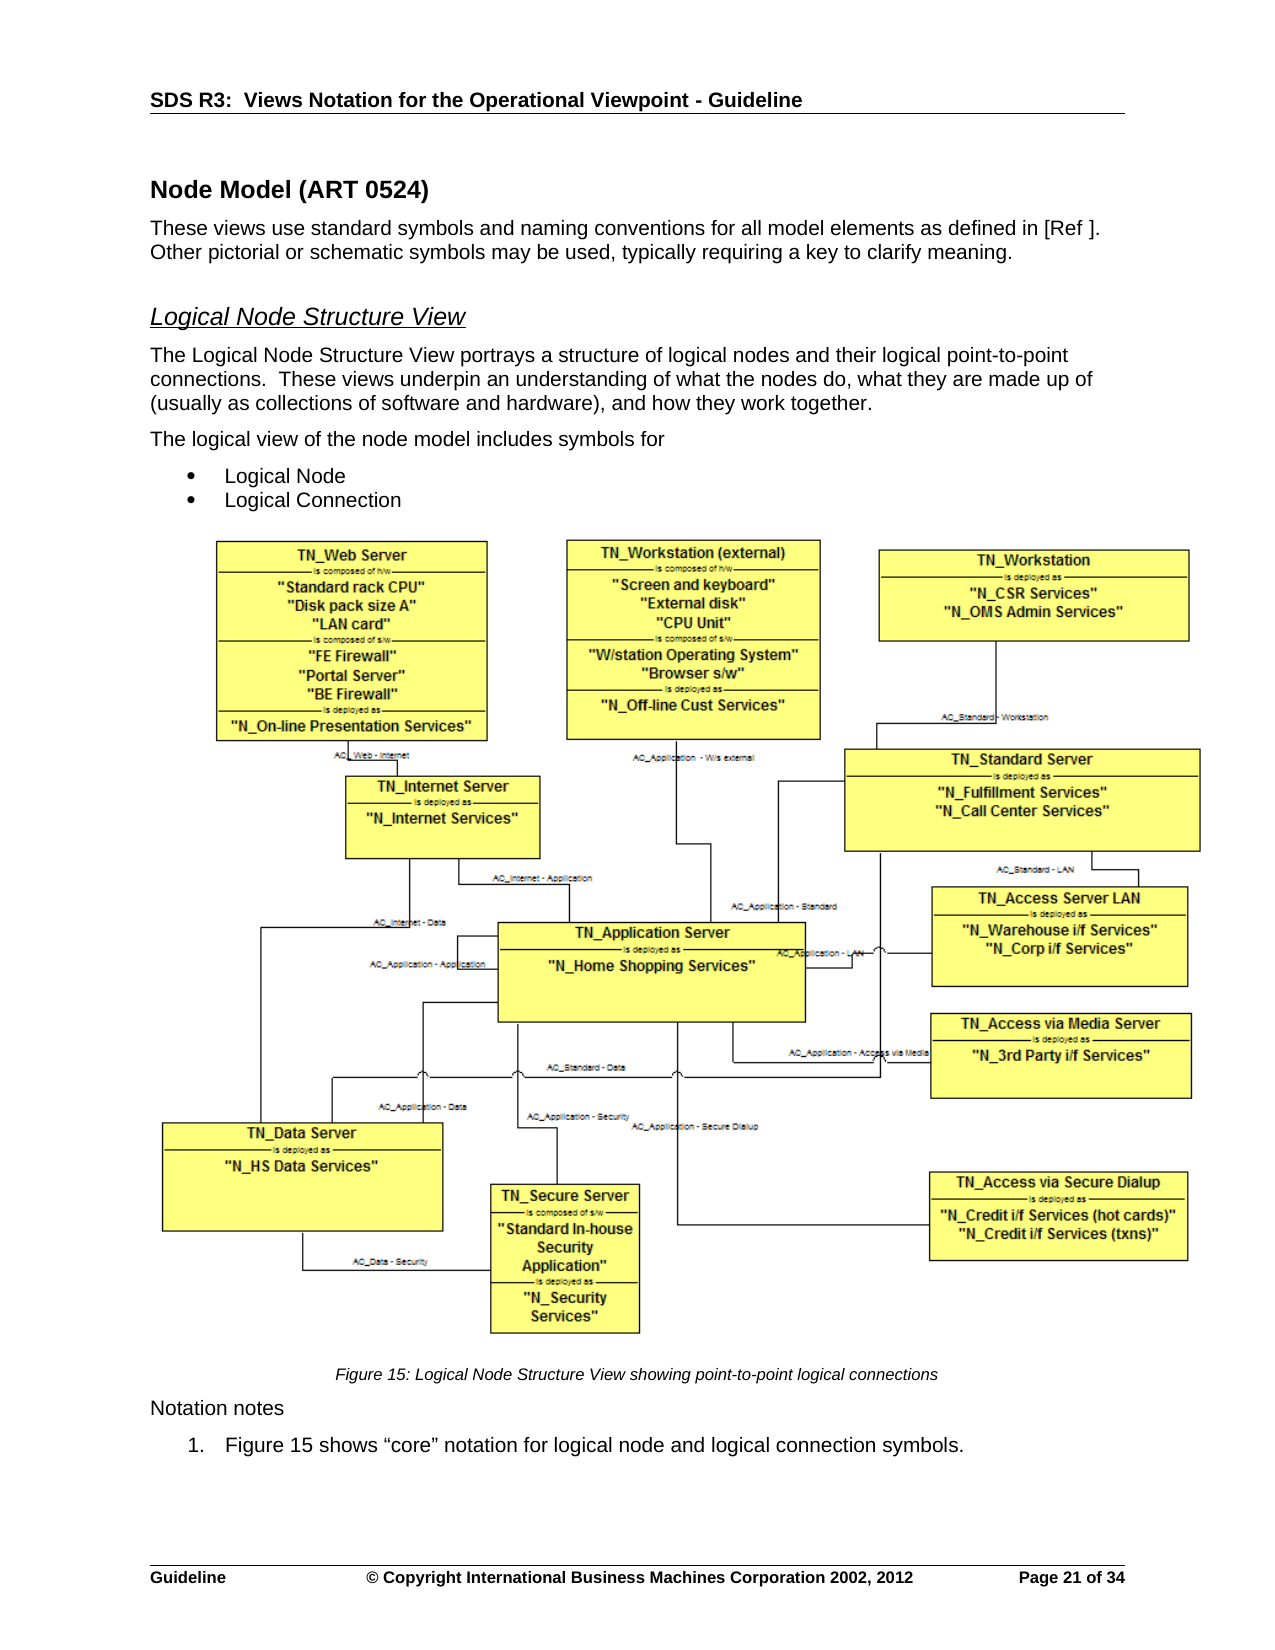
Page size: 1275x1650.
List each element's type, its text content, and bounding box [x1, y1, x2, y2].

list Logical Node [187, 464, 1125, 488]
list Figure 15 shows “core” notation for logical node and logical connection symbols. [187, 1432, 1125, 1456]
subtitle Node Model (ART 0524) [150, 175, 1125, 204]
subtitle Logical Node Structure View [150, 302, 1125, 330]
text The Logical Node Structure View portrays a structure of logical nodes and their logical point-to-point connections. These views underpin an understanding of what the nodes do, what they are made up of (usually as collections of software and hardware), and how they work together. [150, 343, 1125, 415]
list Logical Connection [187, 488, 1125, 512]
text The logical view of the node model includes symbols for [150, 427, 1125, 451]
text These views use standard symbols and naming conventions for all model elements as defined in [Ref 1]. Other pictorial or schematic symbols may be used, typically requiring a key to clarify meaning. [150, 216, 1125, 264]
text Figure 15: Logical Node Structure View showing point-to-point logical connections [150, 1364, 1125, 1383]
picture [151, 526, 1218, 1351]
text Notation notes [150, 1396, 1125, 1420]
